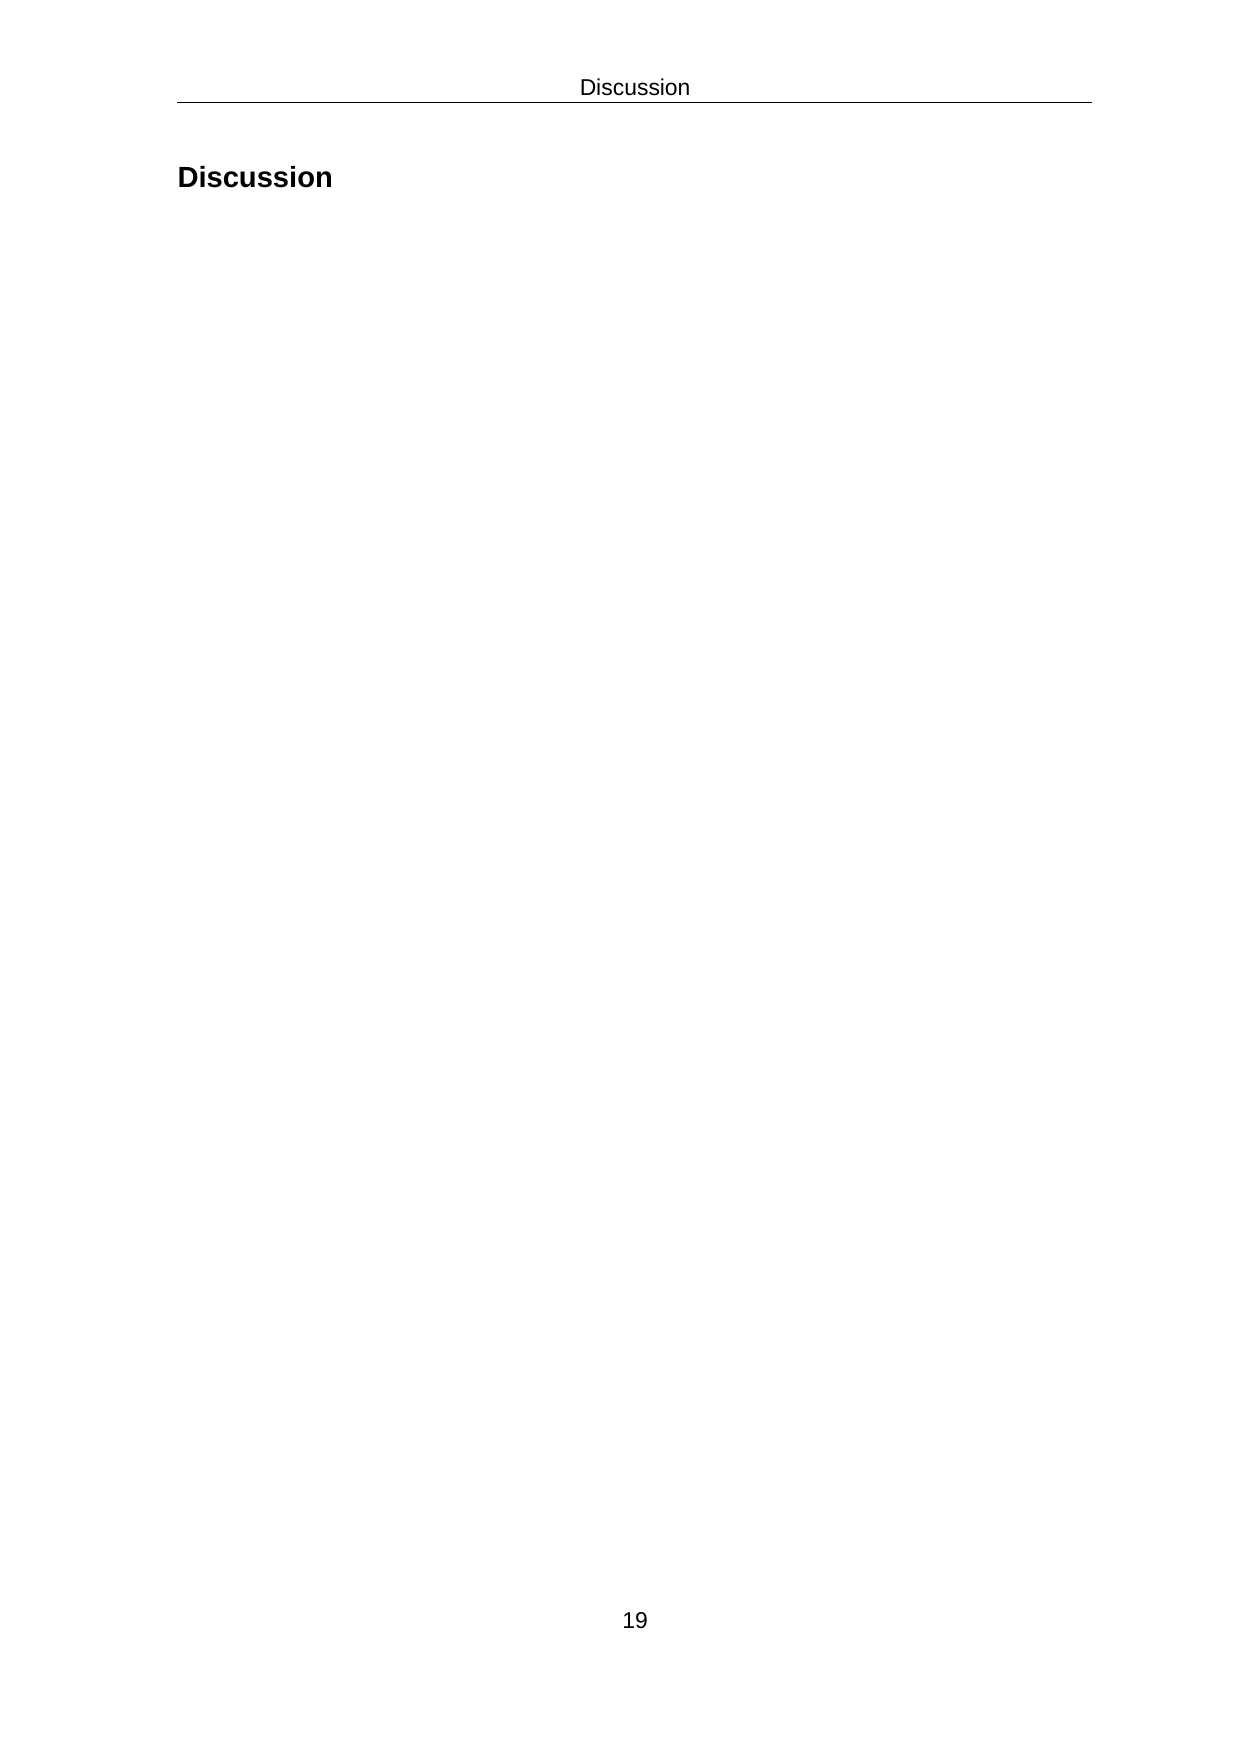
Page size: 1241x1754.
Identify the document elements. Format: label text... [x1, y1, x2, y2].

subtitle Discussion [177, 160, 1092, 193]
